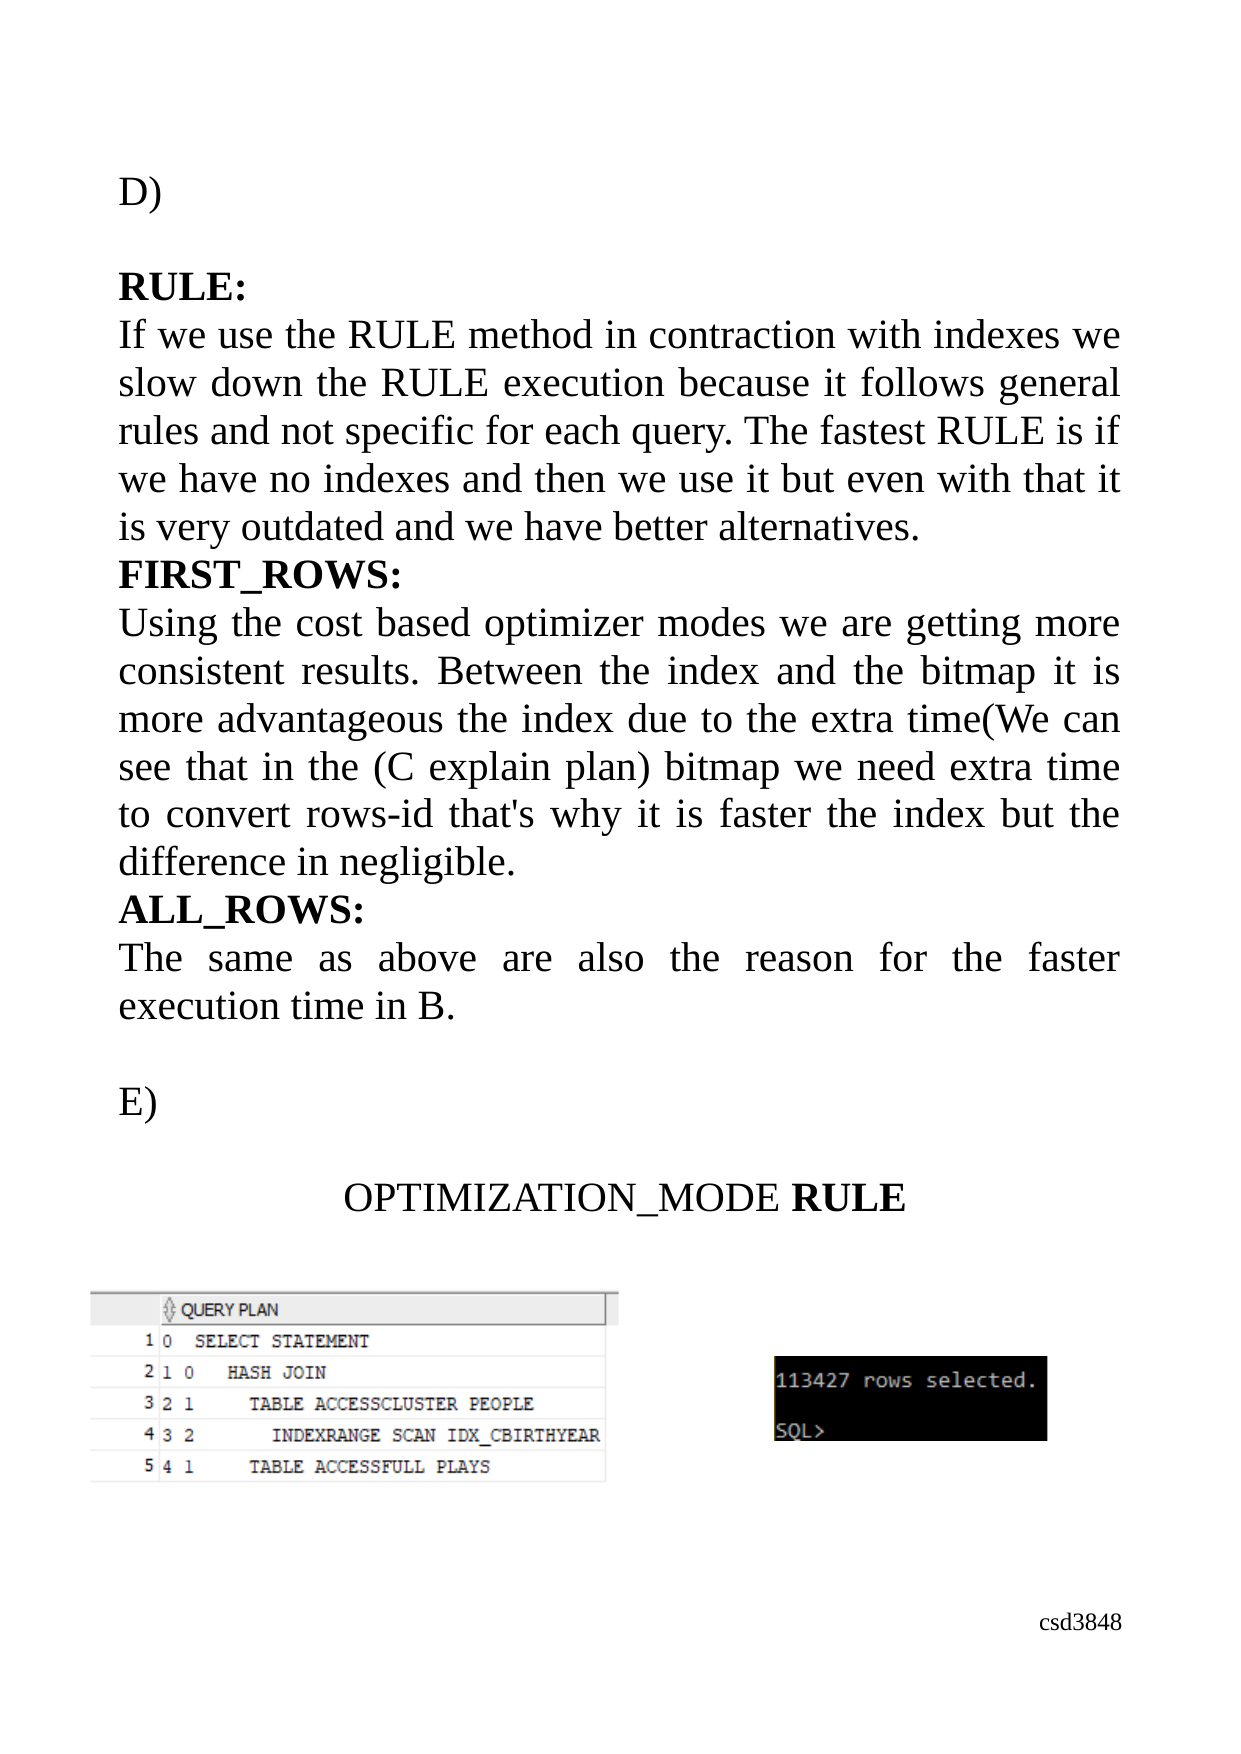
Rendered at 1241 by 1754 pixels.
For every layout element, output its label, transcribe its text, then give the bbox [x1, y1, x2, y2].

picture [774, 1356, 1048, 1441]
text ALL_ROWS: [118, 885, 1122, 933]
text RULE: [118, 262, 1122, 310]
text The same as above are also the reason for the faster execution time in B. [118, 933, 1122, 1028]
picture [90, 1288, 619, 1492]
text E) [118, 1076, 1122, 1124]
text D) [118, 166, 1122, 214]
text If we use the RULE method in contraction with indexes we slow down the RULE execution because it follows general rules and not specific for each query. The fastest RULE is if we have no indexes and then we use it but even with that it is very outdated and we have better alternatives. [118, 310, 1122, 549]
text OPTIMIZATION_MODE RULE [118, 1172, 1122, 1220]
text FIRST_ROWS: [118, 549, 1122, 597]
text Using the cost based optimizer modes we are getting more consistent results. Between the index and the bitmap it is more advantageous the index due to the extra time(We can see that in the (C explain plan) bitmap we need extra time to convert rows-id that's why it is faster the index but the difference in negligible. [118, 597, 1122, 885]
